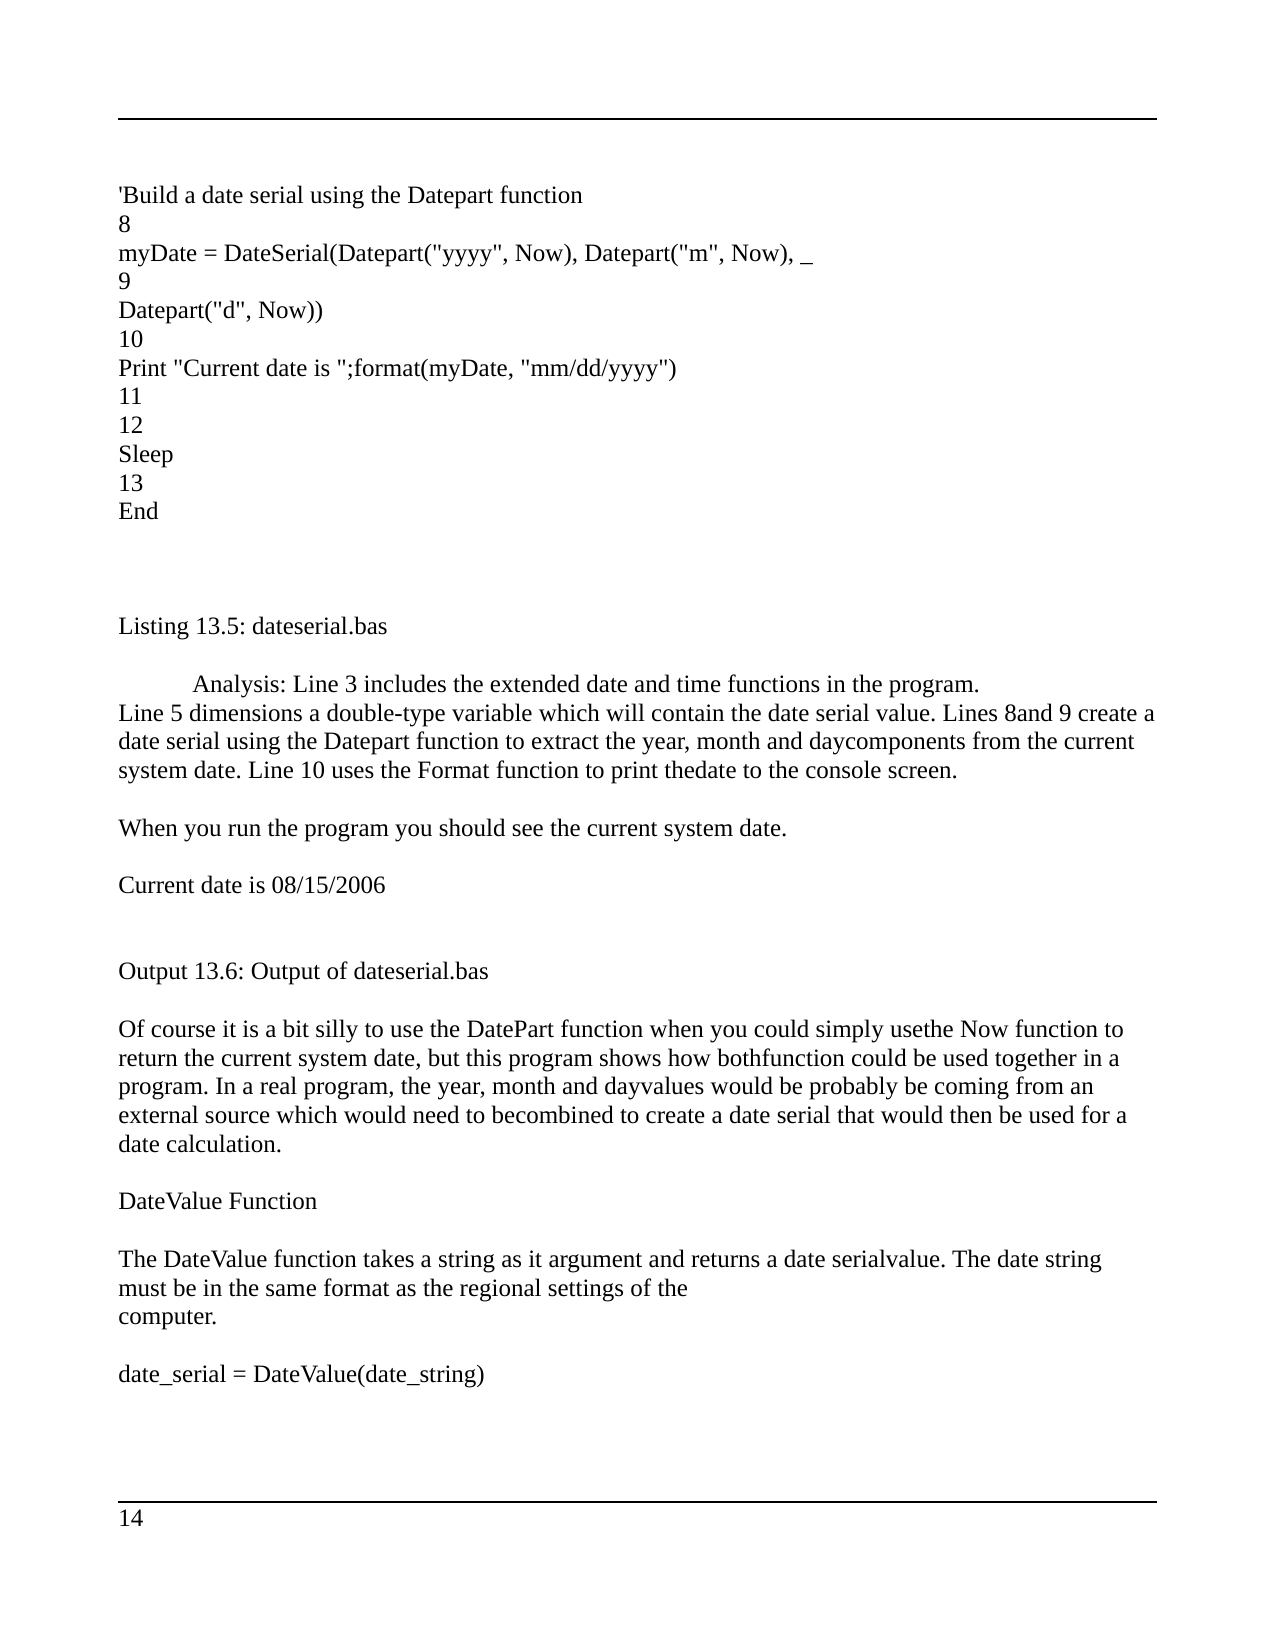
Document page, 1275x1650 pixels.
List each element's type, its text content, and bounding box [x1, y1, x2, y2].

text Of course it is a bit silly to use the DatePart function when you could simply usethe Now function to return the current system date, but this program shows how bothfunction could be used together in a program. In a real program, the year, month and dayvalues would be probably be coming from an external source which would need to becombined to create a date serial that would then be used for a date calculation. [118, 1014, 1157, 1158]
text 'Build a date serial using the Datepart function [118, 180, 1157, 209]
text 9 [118, 266, 1157, 295]
text The DateValue function takes a string as it argument and returns a date serialvalue. The date string must be in the same format as the regional settings of the [118, 1244, 1157, 1301]
text date_serial = DateValue(date_string) [118, 1359, 1157, 1388]
text End [118, 496, 1157, 525]
text Current date is 08/15/2006 [118, 870, 1157, 899]
text Listing 13.5: dateserial.bas [118, 611, 1157, 640]
text Sleep [118, 439, 1157, 468]
text 10 [118, 324, 1157, 353]
text Output 13.6: Output of dateserial.bas [118, 956, 1157, 985]
text 13 [118, 468, 1157, 496]
text DateValue Function [118, 1186, 1157, 1215]
text Analysis: Line 3 includes the extended date and time functions in the program. [118, 669, 1157, 698]
text When you run the program you should see the current system date. [118, 813, 1157, 841]
text 8 [118, 209, 1157, 238]
text 12 [118, 410, 1157, 439]
text Line 5 dimensions a double-type variable which will contain the date serial value. Lines 8and 9 create a date serial using the Datepart function to extract the year, month and daycomponents from the current system date. Line 10 uses the Format function to print thedate to the console screen. [118, 698, 1157, 784]
text computer. [118, 1301, 1157, 1330]
text Datepart("d", Now)) [118, 295, 1157, 324]
text Print "Current date is ";format(myDate, "mm/dd/yyyy") [118, 353, 1157, 381]
text 11 [118, 381, 1157, 410]
text myDate = DateSerial(Datepart("yyyy", Now), Datepart("m", Now), _ [118, 238, 1157, 266]
